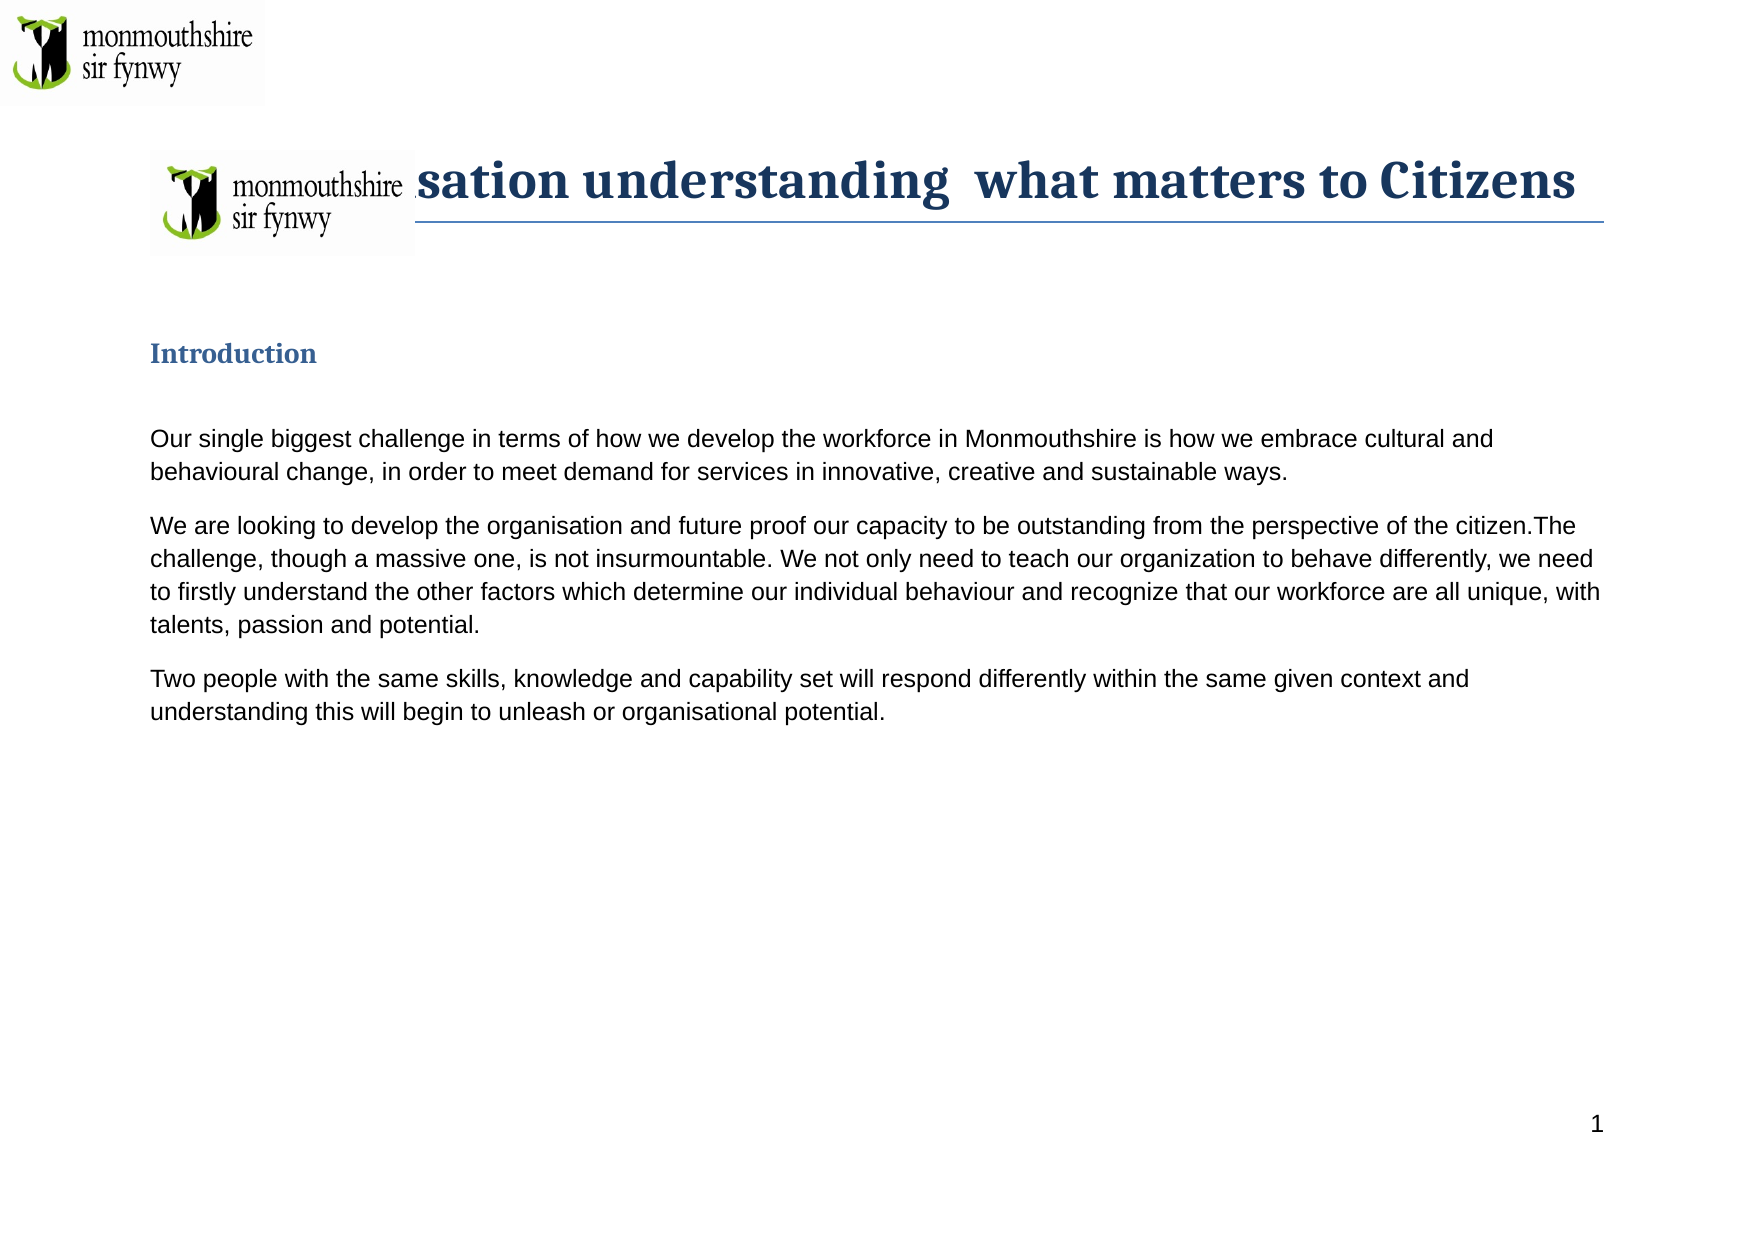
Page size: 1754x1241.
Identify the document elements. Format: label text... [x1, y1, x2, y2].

text Two people with the same skills, knowledge and capability set will respond differently within the same given context and understanding this will begin to unleash or organisational potential. [150, 664, 1604, 726]
text Our single biggest challenge in terms of how we develop the workforce in Monmouthshire is how we embrace cultural and behavioural change, in order to meet demand for services in innovative, creative and sustainable ways. [150, 424, 1604, 486]
text We are looking to develop the organisation and future proof our capacity to be outstanding from the perspective of the citizen.The challenge, though a massive one, is not insurmountable. We not only need to teach our organization to behave differently, we need to firstly understand the other factors which determine our individual behaviour and recognize that our workforce are all unique, with talents, passion and potential. [150, 511, 1604, 639]
title An organisation understanding what matters to Citizens [415, 150, 1604, 221]
picture [150, 150, 415, 256]
picture [0, 0, 265, 106]
subtitle Introduction [150, 337, 1604, 371]
